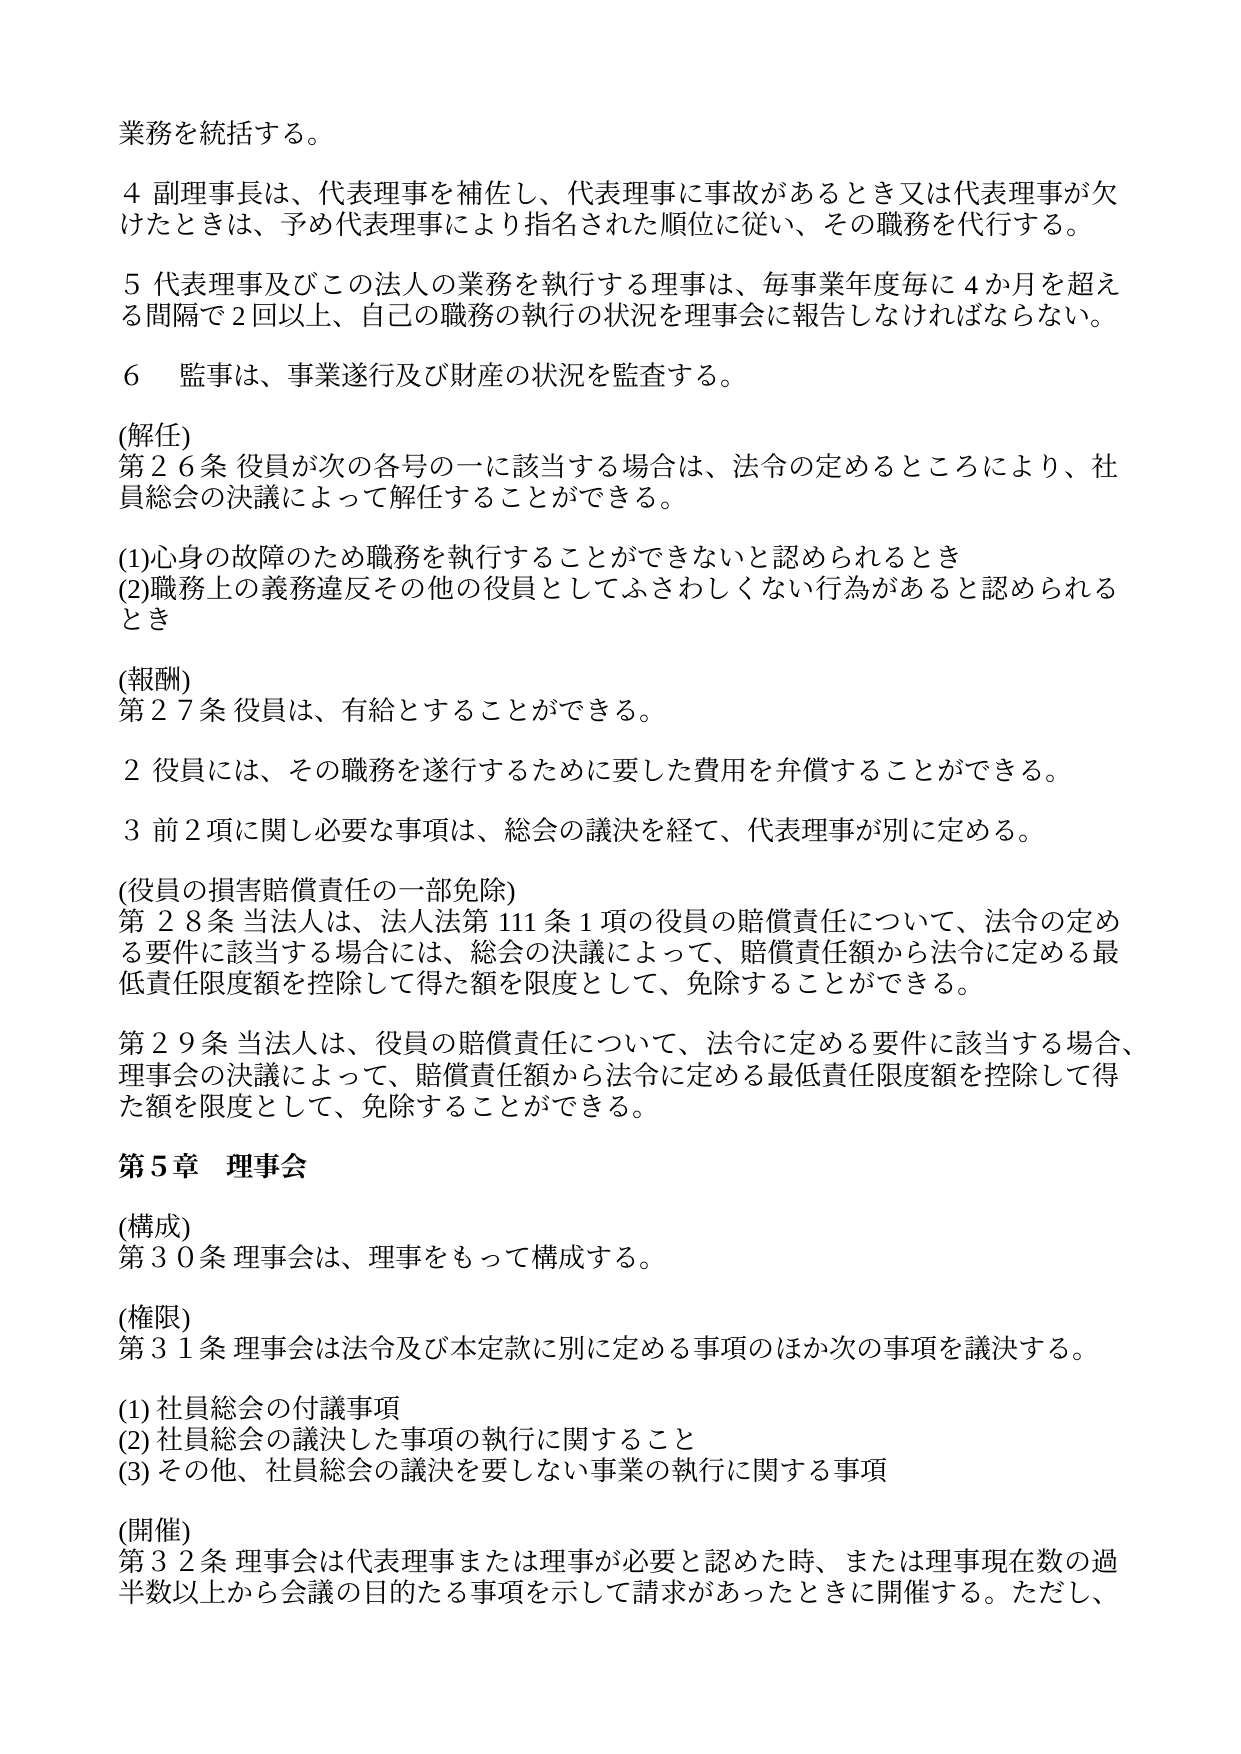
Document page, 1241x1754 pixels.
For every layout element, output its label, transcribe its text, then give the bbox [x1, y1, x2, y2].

text (解任) [118, 420, 1122, 451]
text 第５章 理事会 [118, 1151, 1122, 1182]
text (2)職務上の義務違反その他の役員としてふさわしくない行為があると認められるとき [118, 573, 1122, 636]
text (構成) [118, 1211, 1122, 1242]
text (報酬) [118, 664, 1122, 696]
text 第２７条 役員は、有給とすることができる。 [118, 696, 1122, 727]
text ６ 監事は、事業遂行及び財産の状況を監査する。 [118, 360, 1122, 391]
text (開催) [118, 1515, 1122, 1546]
text (役員の損害賠償責任の一部免除) [118, 875, 1122, 906]
text 第２６条 役員が次の各号の一に該当する場合は、法令の定めるところにより、社員総会の決議によって解任することができる。 [118, 451, 1122, 513]
text (3) その他、社員総会の議決を要しない事業の執行に関する事項 [118, 1455, 1122, 1486]
text 第３１条 理事会は法令及び本定款に別に定める事項のほか次の事項を議決する。 [118, 1333, 1122, 1364]
text (権限) [118, 1302, 1122, 1333]
text ４ 副理事長は、代表理事を補佐し、代表理事に事故があるとき又は代表理事が欠けたときは、予め代表理事により指名された順位に従い、その職務を代行する。 [118, 178, 1122, 240]
text (2) 社員総会の議決した事項の執行に関すること [118, 1424, 1122, 1455]
text 第３２条 理事会は代表理事または理事が必要と認めた時、または理事現在数の過半数以上から会議の目的たる事項を示して請求があったときに開催する。ただし、 [118, 1546, 1122, 1608]
text 業務を統括する。 [118, 118, 1122, 149]
text 第３０条 理事会は、理事をもって構成する。 [118, 1242, 1122, 1273]
text 第２９条 当法人は、役員の賠償責任について、法令に定める要件に該当する場合、理事会の決議によって、賠償責任額から法令に定める最低責任限度額を控除して得た額を限度として、免除することができる。 [118, 1028, 1122, 1122]
text ５ 代表理事及びこの法人の業務を執行する理事は、毎事業年度毎に4か月を超える間隔で2回以上、自己の職務の執行の状況を理事会に報告しなければならない。 [118, 269, 1122, 331]
text 第 ２８条 当法人は、法人法第 111 条 1 項の役員の賠償責任について、法令の定める要件に該当する場合には、総会の決議によって、賠償責任額から法令に定める最低責任限度額を控除して得た額を限度として、免除することができる。 [118, 906, 1122, 1000]
text ２ 役員には、その職務を遂行するために要した費用を弁償することができる。 [118, 755, 1122, 787]
text ３ 前２項に関し必要な事項は、総会の議決を経て、代表理事が別に定める。 [118, 815, 1122, 846]
text (1)心身の故障のため職務を執行することができないと認められるとき [118, 542, 1122, 573]
text (1) 社員総会の付議事項 [118, 1393, 1122, 1424]
